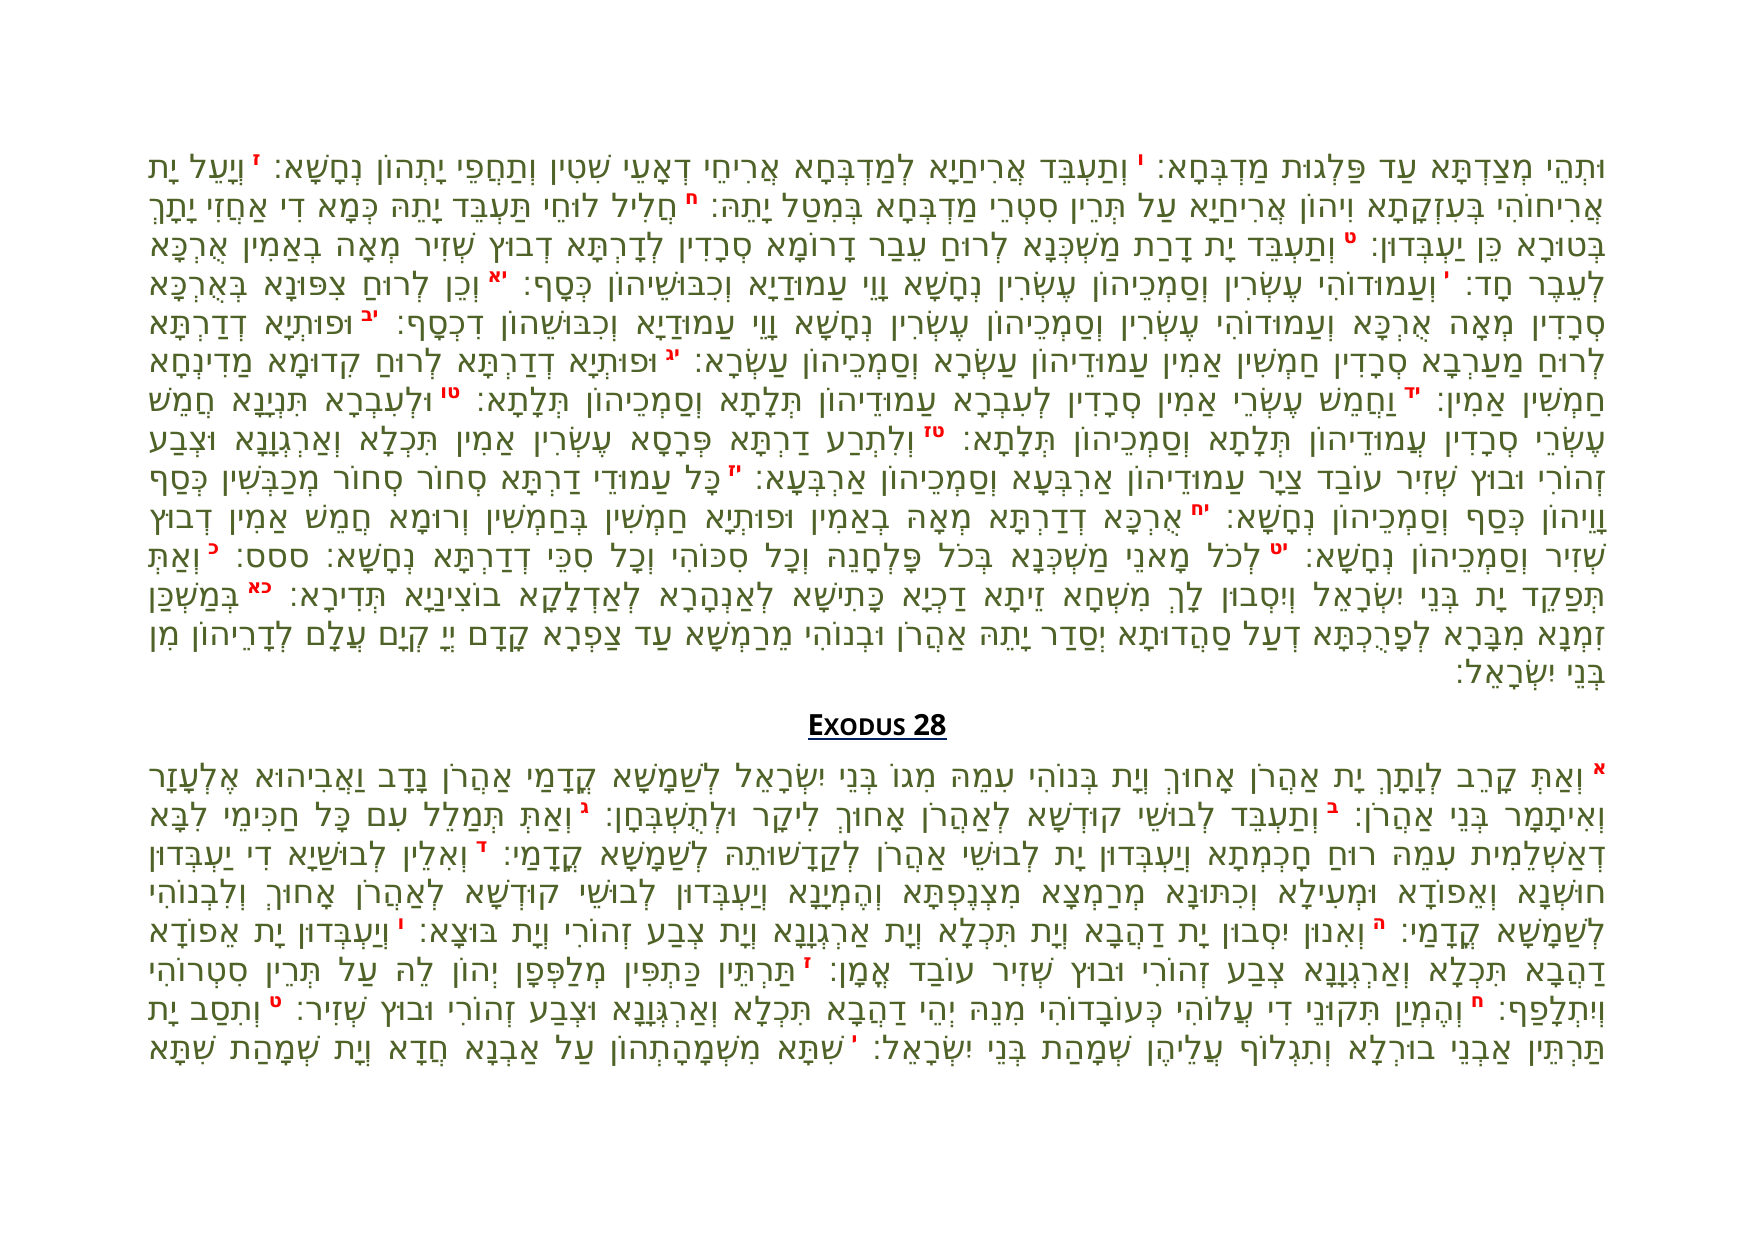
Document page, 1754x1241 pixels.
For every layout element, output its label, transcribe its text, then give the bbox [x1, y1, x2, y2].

text Exodus 28 [148, 704, 1606, 744]
text א וְאַתְּ קָרֵב לְוָתָךְ יָת אַהֲרֹן אָחוּךְ וְיָת בְּנוֹהִי עִמֵהּ מִגוֹ בְּנֵי יִשְׂרָאֵל לְשַׁמָשָׁא קֳדָמַי אַהֲרֹן נָדָב וַאֲבִיהוּא אֶלְעָזָר וְאִיתָמָר בְּנֵי אַהֲרֹן׃ ב וְתַעְבֵּד לְבוּשֵׁי קוּדְשָׁא לְאַהֲרֹן אָחוּךְ לִיקָר וּלְתֻשְׁבְּחָן׃ ג וְאַתְּ תְּמַלֵל עִם כָּל חַכִּימֵי לִבָּא דְאַשְׁלֵמִית עִמֵהּ רוּחַ חָכְמְתָא וְיַעְבְּדוּן יָת לְבוּשֵׁי אַהֲרֹן לְקַדָשׁוּתֵהּ לְשַׁמָשָׁא קֳדָמַי׃ ד וְאִלֵין לְבוּשַׁיָא דִי יַעְבְּדוּן חוּשְׁנָא וְאֵפוֹדָא וּמְעִילָא וְכִתּוּנָא מְרַמְצָא מִצְנֶפְתָּא וְהֶמְיָנָא וְיַעְבְּדוּן לְבוּשֵׁי קוּדְשָׁא לְאַהֲרֹן אָחוּךְ וְלִבְנוֹהִי לְשַׁמָשָׁא קֳדָמַי׃ ה וְאִנוּן יִסְבוּן יָת דַהֲבָא וְיָת תִּכְלָא וְיָת אַרְגְוָנָא וְיָת צְבַע זְהוֹרִי וְיָת בּוּצָא׃ ו וְיַעְבְּדוּן יָת אֵפוֹדָא דַהֲבָא תִּכְלָא וְאַרְגְוָנָא צְבַע זְהוֹרִי וּבוּץ שְׁזִיר עוֹבַד אֳמָן׃ ז תַּרְתֵּין כַּתְפִּין מְלַפְּפָן יְהוֹן לֵהּ עַל תְּרֵין סִטְרוֹהִי וְיִתְלָפַף׃ ח וְהֶמְיַן תִּקוּנֵי דִי עֲלוֹהִי כְּעוֹבָדוֹהִי מִנֵהּ יְהֵי דַהֲבָא תִּכְלָא וְאַרְגְּוָנָא וּצְבַע זְהוֹרִי וּבוּץ שְׁזִיר׃ ט וְתִסַב יָת תַּרְתֵּין אַבְנֵי בוּרְלָא וְתִגְלוֹף עֲלֵיהֶן שְׁמָהַת בְּנֵי יִשְׂרָאֵל׃ י שִׁתָּא מִשְׁמָהָתְהוֹן עַל אַבְנָא חֲדָא וְיָת שְׁמָהַת שִׁתָּא [148, 756, 1606, 1067]
text וּתְהֵי מְצַדְתָּא עַד פַּלְגוּת מַדְבְּחָא׃ ו וְתַעְבֵּד אֲרִיחַיָא לְמַדְבְּחָא אֲרִיחֵי דְאָעֵי שִׁטִין וְתַחֲפֵי יָתְהוֹן נְחָשָׁא׃ ז וְיָעֵל יָת אֲרִיחוֹהִי בְּעִזְקָתָא וִיהוֹן אֲרִיחַיָא עַל תְּרֵין סִטְרֵי מַדְבְּחָא בְּמִטַל יָתֵהּ׃ ח חֲלִיל לוּחֵי תַּעְבֵּד יָתֵהּ כְּמָא דִי אַחֲזִי יָתָךְ בְּטוּרָא כֵּן יַעְבְּדוּן׃ ט וְתַעְבֵּד יָת דָרַת מַשְׁכְּנָא לְרוּחַ עֵבַר דָרוֹמָא סְרָדִין לְדָרְתָּא דְבוּץ שְׁזִיר מְאָה בְאַמִין אֻרְכָּא לְעֵבֶר חָד׃ י וְעַמוּדוֹהִי עֶשְׂרִין וְסַמְכֵיהוֹן עֶשְׂרִין נְחָשָׁא וָוֵי עַמוּדַיָא וְכִבּוּשֵׁיהוֹן כְּסָף׃ יא וְכֵן לְרוּחַ צִפּוּנָא בְּאֻרְכָּא סְרָדִין מְאָה אֻרְכָּא וְעַמוּדוֹהִי עֶשְׂרִין וְסַמְכֵיהוֹן עֶשְׂרִין נְחָשָׁא וָוֵי עַמוּדַיָא וְכִבּוּשֵׁהוֹן דִכְסָף׃ יב וּפוּתְיָא דְדַרְתָּא לְרוּחַ מַעַרְבָא סְרָדִין חַמְשִׁין אַמִין עַמוּדֵיהוֹן עַשְׂרָא וְסַמְכֵיהוֹן עַשְׂרָא׃ יג וּפוּתְיָא דְדַרְתָּא לְרוּחַ קִדוּמָא מַדִינְחָא חַמְשִׁין אַמִין׃ יד וַחֲמֵשׁ עֶשְׂרֵי אַמִין סְרָדִין לְעִבְרָא עַמוּדֵיהוֹן תְּלָתָא וְסַמְכֵיהוֹן תְּלָתָא׃ טו וּלְעִבְרָא תִּנְיָנָא חֲמֵשׁ עֶשְׂרֵי סְרָדִין עֲמוּדֵיהוֹן תְּלָתָא וְסַמְכֵיהוֹן תְּלָתָא׃ טז וְלִתְרַע דַרְתָּא פְּרָסָא עֶשְׂרִין אַמִין תִּכְלָא וְאַרְגְוָנָא וּצְבַע זְהוֹרִי וּבוּץ שְׁזִיר עוֹבַד צַיָר עַמוּדֵיהוֹן אַרְבְּעָא וְסַמְכֵיהוֹן אַרְבְּעָא׃ יז כָּל עַמוּדֵי דַרְתָּא סְחוֹר סְחוֹר מְכַבְּשִׁין כְּסַף וָוֵיהוֹן כְּסַף וְסַמְכֵיהוֹן נְחָשָׁא׃ יח אֻרְכָּא דְדַרְתָּא מְאָהּ בְאַמִין וּפוּתְיָא חַמְשִׁין בְּחַמְשִׁין וְרוּמָא חֲמֵשׁ אַמִין דְבוּץ שְׁזִיר וְסַמְכֵיהוֹן נְחָשָׁא׃ יט לְכֹל מָאנֵי מַשְׁכְּנָא בְּכֹל פָּלְחָנֵהּ וְכָל סִכּוֹהִי וְכָל סִכֵּי דְדַרְתָּא נְחָשָׁא׃ ססס׃ כ וְאַתְּ תְּפַקֵד יָת בְּנֵי יִשְׂרָאֵל וְיִסְבוּן לָךְ מִשְׁחָא זֵיתָא דַכְיָא כָּתִישָׁא לְאַנְהָרָא לְאַדְלָקָא בוֹצִינַיָא תְּדִירָא׃ כא בְּמַשְׁכַּן זִמְנָא מִבָּרָא לְפָרֻכְתָּא דְעַל סַהֲדוּתָא יְסַדַר יָתֵהּ אַהֲרֹן וּבְנוֹהִי מֵרַמְשָׁא עַד צַפְרָא קָדָם יְיָ קְיָם עֲלָם לְדָרֵיהוֹן מִן בְּנֵי יִשְׂרָאֵל׃ [148, 148, 1606, 692]
